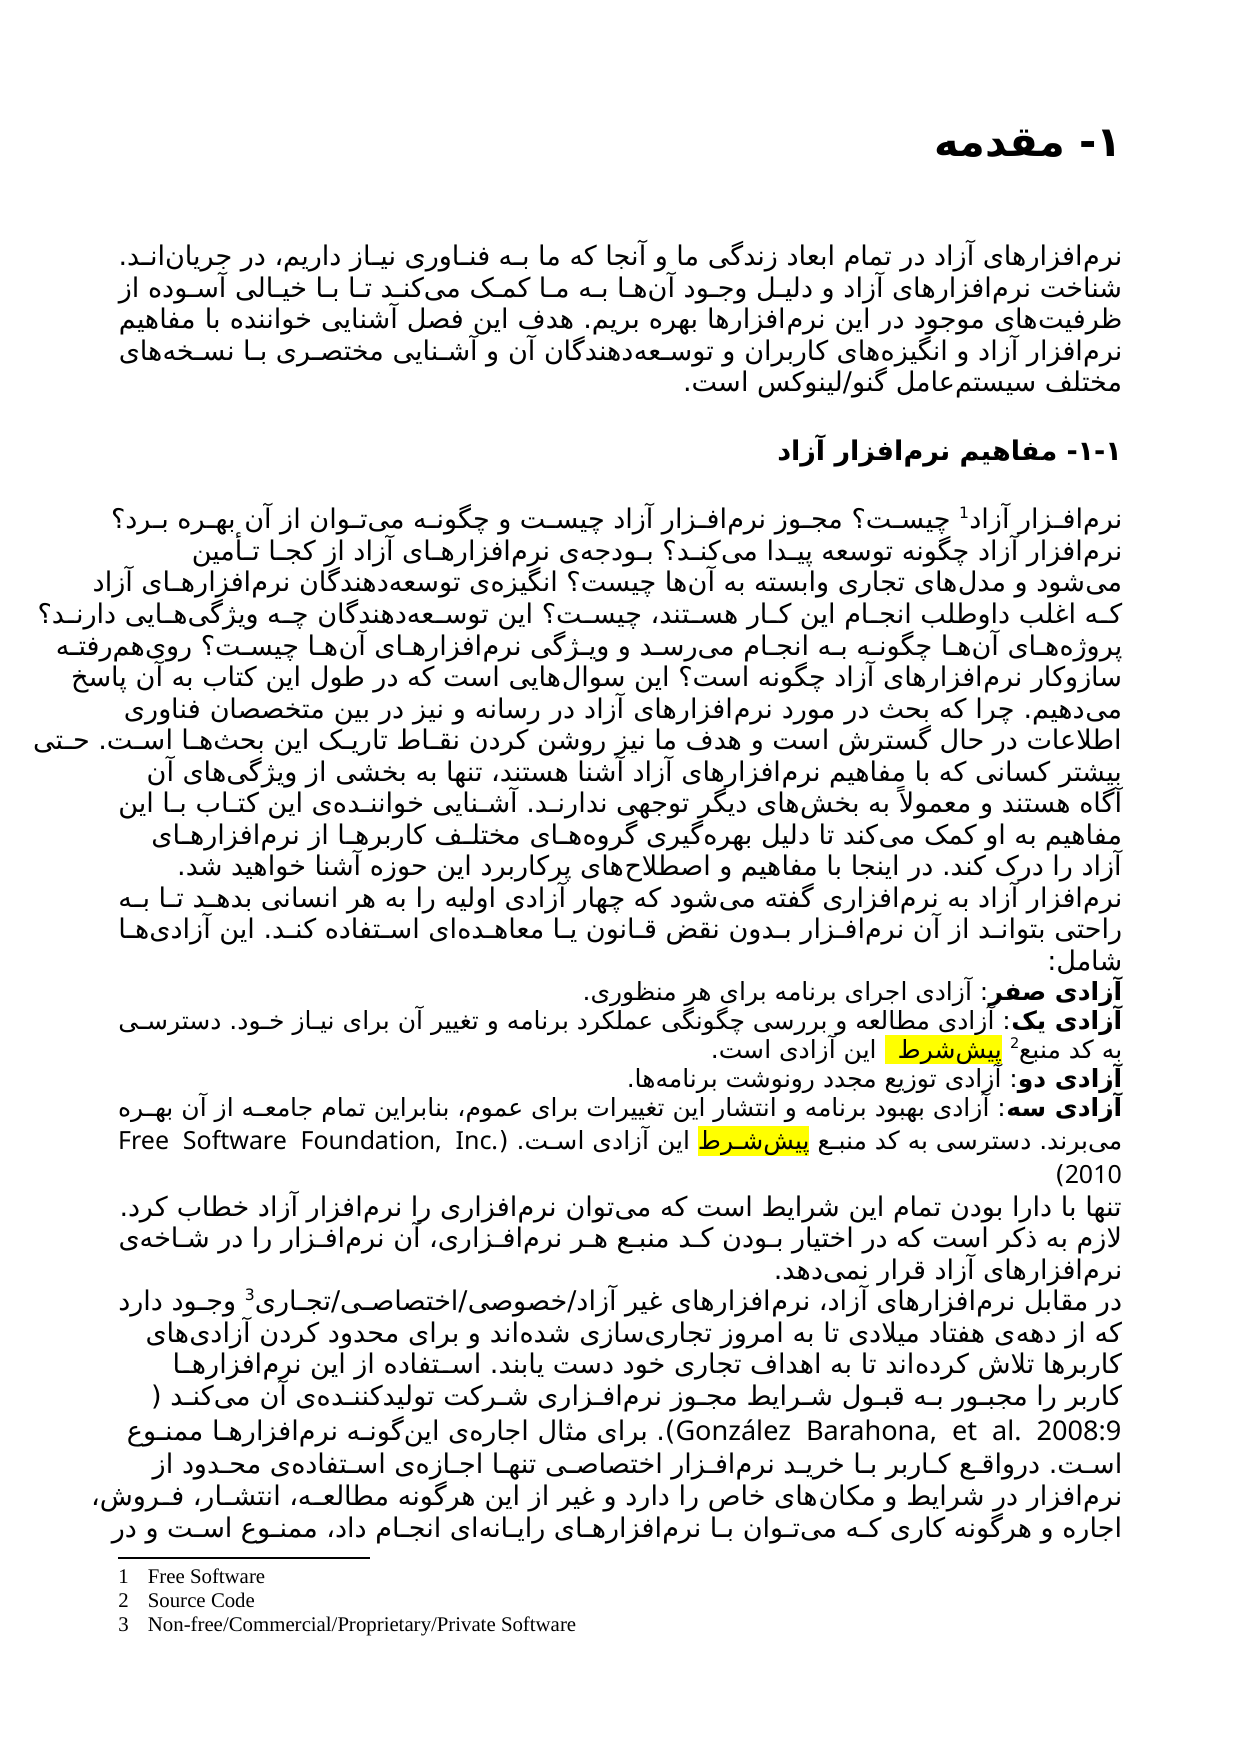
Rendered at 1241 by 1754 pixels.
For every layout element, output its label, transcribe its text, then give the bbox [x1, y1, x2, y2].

text آزادی دو: آزادی توزیع مجدد رونوشت برنامه‌ها. [118, 1064, 1122, 1094]
text ۱- مقدمه [118, 118, 1122, 167]
text در مقابل نرم‌افزارهای آزاد، نرم‌افزارهای غیر آزاد/خصوصی/اختصاصی/تجاری وجود دارد که از دهه‌ی هفتاد میلادی تا به امروز تجاری‌سازی شده‌اند و برای محدود کردن آزادی‌های کاربرها تلاش کرده‌اند تا به اهداف تجاری خود دست یابند. استفاده از این نرم‌افزارها کاربر را مجبور به قبول شرایط مجوز نرم‌افزاری شرکت تولیدکننده‌ی آن می‌کند (González Barahona, et al. 2008:9). برای مثال اجاره‌ی این‌گونه نرم‌افزارها ممنوع است. در‌واقع کاربر با خرید نرم‌افزار اختصاصی تنها اجازه‌ی استفاده‌ی محدود از نرم‌افزار در شرایط و مکان‌های خاص را دارد و غیر از این هرگونه مطالعه، انتشار، فروش، اجاره و هرگونه کاری که می‌توان با نرم‌افزارهای رایانه‌ای انجام داد، ممنوع است و در صورت تخطی از مقررات این مجوز، باعث می‌شود که کاربر یا شرکت استفاده کننده از نرم‌افزار تحت پیگرد قانونی قرار گیرد. و همچنین نرم‌افزارهای کپی‌شده معمولاً قابل به‌روز رسانی نیستند و پشتیبانی نمی‌شوند. البته در کشور ما، استفاده از نرم‌افزارها به این صورت معمول نیست. [118, 1286, 1122, 1543]
text نرم‌افزارهای آزاد در تمام ابعاد زندگی ما و آنجا که ما به فناوری نیاز داریم، در جریان‌اند. شناخت نرم‌افزارهای آزاد و دلیل وجود آن‌ها به ما کمک می‌کند تا با خیالی آسوده از ظرفیت‌های موجود در این نرم‌افزارها بهره بریم. هدف این فصل آشنایی خواننده با مفاهیم نرم‌افزار آزاد و انگیزه‌های کاربران و توسعه‌دهندگان آن و آشنایی مختصری با نسخه‌های مختلف سیستم‌عامل گنو/لینوکس است. [118, 240, 1122, 398]
text آزادی سه: آزادی بهبود برنامه و انتشار این تغییرات برای عموم، بنابراین تمام جامعه از آن بهره می‌برند. دسترسی به کد منبع پیش‌شرط این آزادی است. (Free Software Foundation, Inc. 2010) [118, 1094, 1122, 1191]
text ۱-۱- مفاهیم نرم‌افزار آزاد [118, 435, 1122, 467]
text نرم‌افزار آزاد به نرم‌افزاری گفته می‌شود که چهار آزادی اولیه را به هر انسانی بدهد تا به راحتی بتواند از آن نرم‌افزار بدون نقض قانون یا معاهده‌ای استفاده کند. این آزادی‌ها شامل: [118, 882, 1122, 977]
text تنها با دارا بودن تمام این شرایط است که می‌توان نرم‌افزاری را نرم‌افزار آزاد خطاب کرد. لازم به ذکر است که در اختیار بودن کد منبع هر نرم‌افزاری، آن نرم‌افزار را در شاخه‌ی نرم‌افزارهای آزاد قرار نمی‌دهد. [118, 1191, 1122, 1286]
text آزادی یک: آزادی مطالعه و بررسی چگونگی عملکرد برنامه و تغییر آن برای نیاز خود. دسترسی به کد منبع پیش‌شرط این آزادی است. [118, 1006, 1122, 1064]
text نرم‌افزار آزاد چیست؟ مجوز نرم‌افزار آزاد چیست و چگونه می‌توان از آن بهره برد؟ نرم‌افزار آزاد چگونه توسعه پیدا می‌کند؟ بودجه‌ی نرم‌افزارهای آزاد از کجا تأمین می‌شود و مدل‌های تجاری وابسته به آن‌ها چیست؟ انگیزه‌ی توسعه‌دهندگان نرم‌افزارهای آزاد که اغلب داوطلب انجام این کار هستند، چیست؟ این توسعه‌دهندگان چه ویژگی‌هایی دارند؟ پروژه‌های آن‌ها چگونه به انجام می‌رسد و ویژگی نرم‌افزارهای آن‌ها چیست؟ روی‌هم‌رفته سازوکار نرم‌افزارهای آزاد چگونه است؟ این سوال‌هایی است که در طول این کتاب به آن پاسخ می‌دهیم. چرا که بحث در مورد نرم‌افزارهای آزاد در رسانه و نیز در بین متخصصان فناوری اطلاعات در حال گسترش است و هدف ما نیز روشن کردن نقاط تاریک این بحث‌ها است. حتی بیشتر کسانی که با مفاهیم نرم‌افزارهای آزاد آشنا هستند، تنها به بخشی از ویژگی‌های آن آگاه هستند و معمولاً به بخش‌های دیگر توجهی ندارند. آشنایی خواننده‌ی این کتاب با این مفاهیم به او کمک می‌کند تا دلیل بهره‌گیری گروه‌های مختلف کاربرها از نرم‌افزارهای آزاد را درک کند. در اینجا با مفاهیم و اصطلاح‌های پرکاربرد این حوزه آشنا خواهید شد. [118, 503, 1122, 882]
text Non-free/Commercial/Proprietary/Private Software [118, 1612, 1122, 1636]
text Source Code [118, 1588, 1122, 1612]
text آزادی صفر: آزادی اجرای برنامه برای هر منظوری. [118, 977, 1122, 1006]
text Free Software [118, 1564, 1122, 1588]
